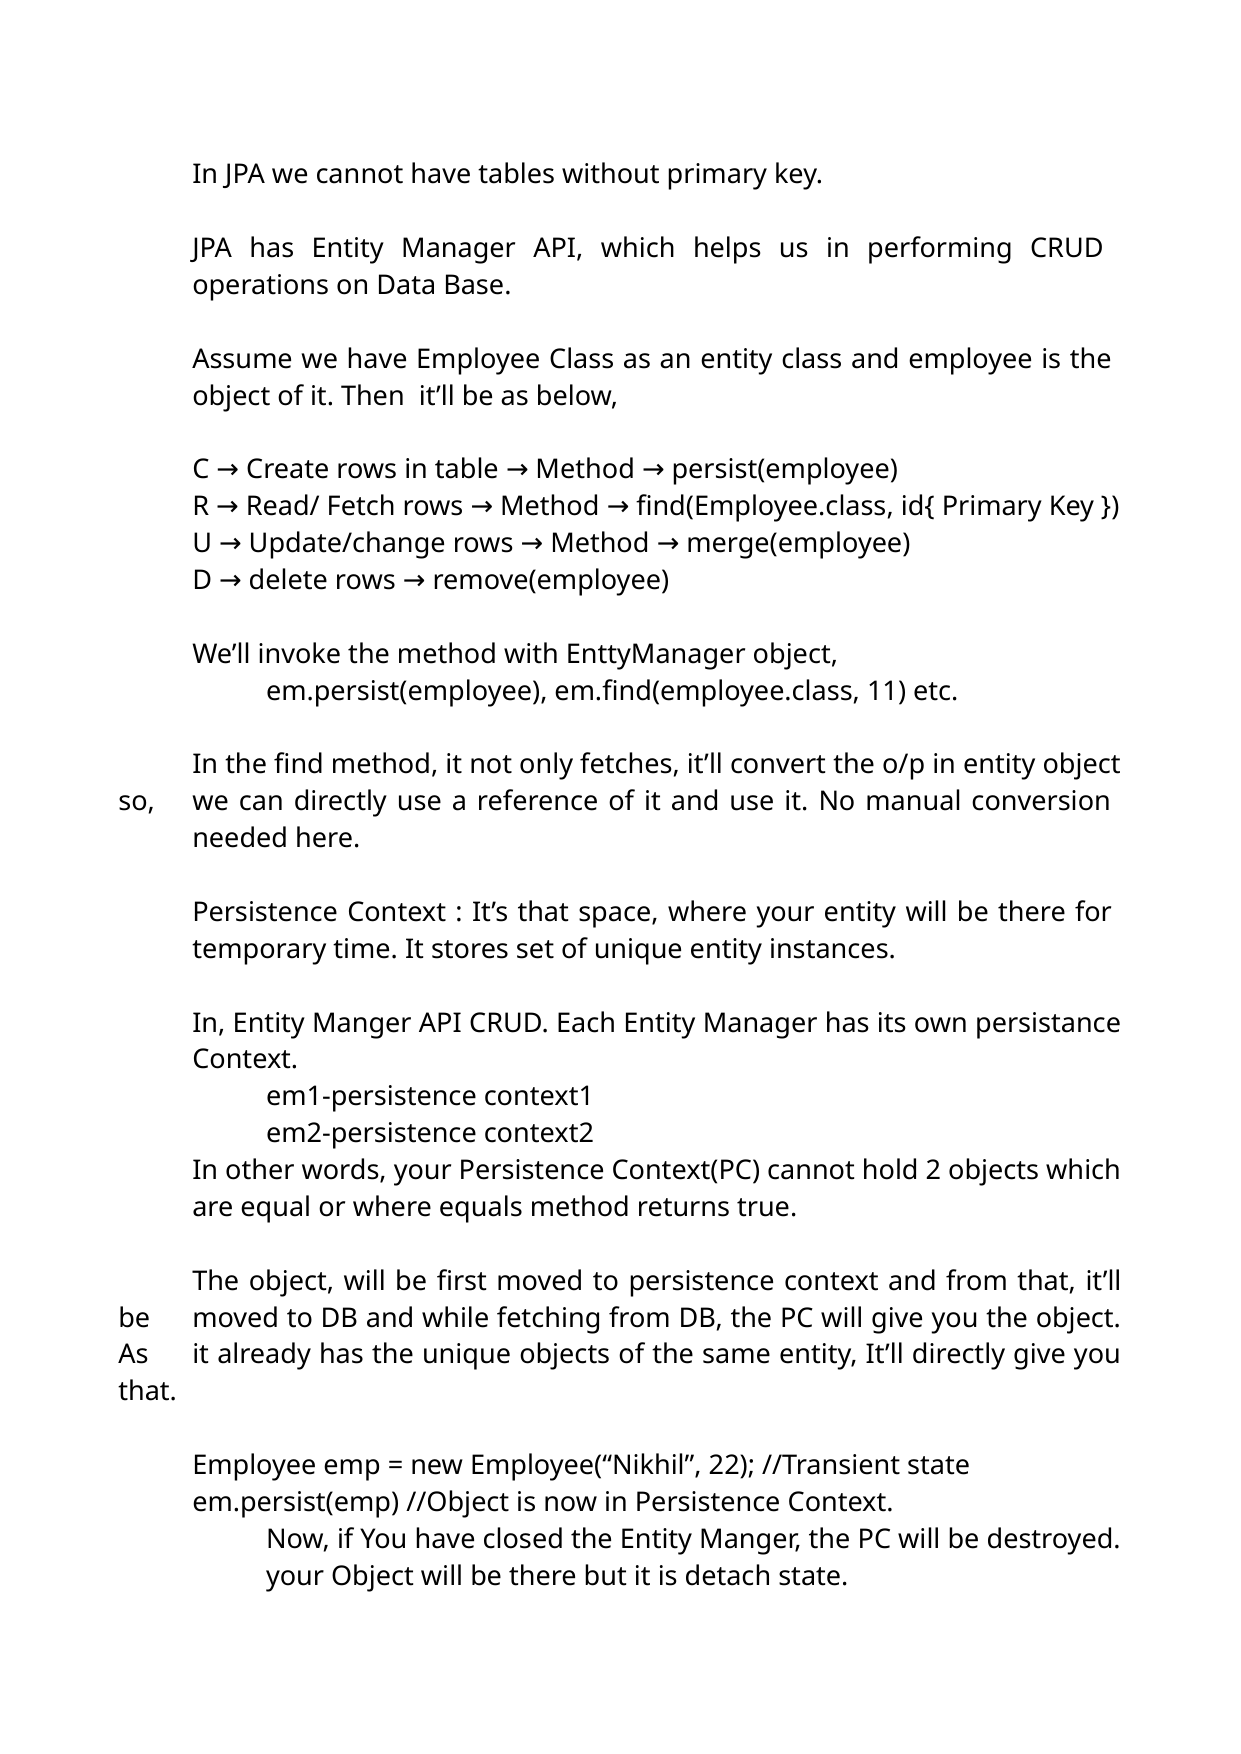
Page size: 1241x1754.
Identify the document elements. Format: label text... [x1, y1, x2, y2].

text Now, if You have closed the Entity Manger, the PC will be destroyed. your Object will be there but it is detach state. [118, 1519, 1122, 1593]
text C → Create rows in table → Method → persist(employee) [118, 450, 1122, 487]
text em.persist(employee), em.find(employee.class, 11) etc. [118, 671, 1122, 708]
text In other words, your Persistence Context(PC) cannot hold 2 objects which are equal or where equals method returns true. [118, 1151, 1122, 1224]
text em1-persistence context1 [118, 1077, 1122, 1114]
text Persistence Context : It’s that space, where your entity will be there for temporary time. It stores set of unique entity instances. [118, 892, 1122, 966]
text JPA has Entity Manager API, which helps us in performing CRUD operations on Data Base. [118, 229, 1122, 302]
text We’ll invoke the method with EnttyManager object, [118, 634, 1122, 671]
text The object, will be first moved to persistence context and from that, it’ll be moved to DB and while fetching from DB, the PC will give you the object. As it already has the unique objects of the same entity, It’ll directly give you that. [118, 1261, 1122, 1409]
text Employee emp = new Employee(“Nikhil”, 22); //Transient state [118, 1446, 1122, 1482]
text D → delete rows → remove(employee) [118, 561, 1122, 597]
text R → Read/ Fetch rows → Method → find(Employee.class, id{ Primary Key }) [118, 487, 1122, 524]
text In the find method, it not only fetches, it’ll convert the o/p in entity object so, we can directly use a reference of it and use it. No manual conversion needed here. [118, 745, 1122, 856]
text U → Update/change rows → Method → merge(employee) [118, 524, 1122, 561]
text em2-persistence context2 [118, 1114, 1122, 1151]
text Assume we have Employee Class as an entity class and employee is the object of it. Then it’ll be as below, [118, 339, 1122, 413]
text In JPA we cannot have tables without primary key. [118, 155, 1122, 192]
text In, Entity Manger API CRUD. Each Entity Manager has its own persistance Context. [118, 1003, 1122, 1077]
text em.persist(emp) //Object is now in Persistence Context. [118, 1482, 1122, 1519]
